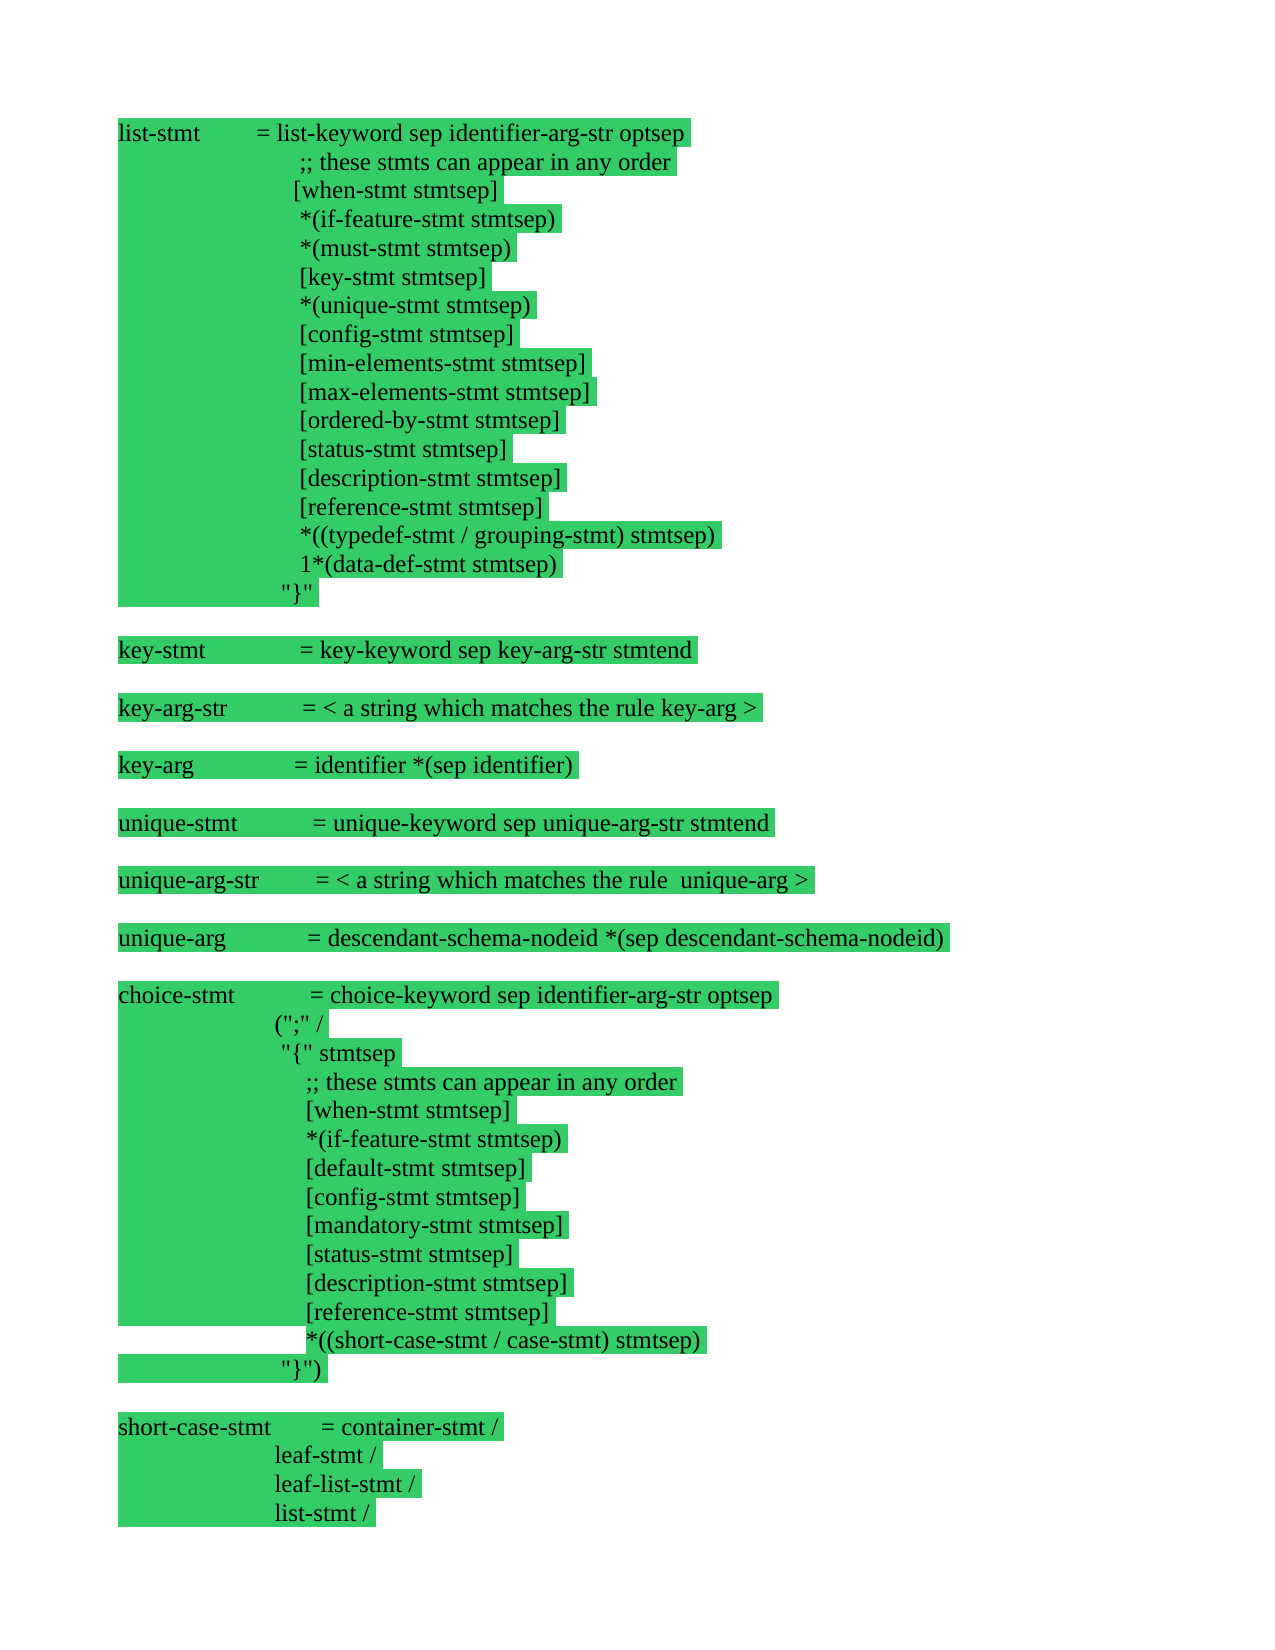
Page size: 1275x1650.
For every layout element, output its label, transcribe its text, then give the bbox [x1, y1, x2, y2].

text key-arg-str = < a string which matches the rule key-arg > [118, 693, 1157, 722]
text *(unique-stmt stmtsep) [118, 291, 1157, 319]
text list-stmt / [118, 1498, 1157, 1527]
text key-arg = identifier *(sep identifier) [118, 751, 1157, 779]
text [status-stmt stmtsep] [118, 1239, 1157, 1268]
text "{" stmtsep [118, 1038, 1157, 1067]
text ;; these stmts can appear in any order [118, 1067, 1157, 1096]
text *(if-feature-stmt stmtsep) [118, 1124, 1157, 1153]
text choice-stmt = choice-keyword sep identifier-arg-str optsep [118, 981, 1157, 1009]
text [description-stmt stmtsep] [118, 463, 1157, 492]
text leaf-list-stmt / [118, 1469, 1157, 1498]
text [key-stmt stmtsep] [118, 262, 1157, 291]
text "}" [118, 578, 1157, 607]
text [reference-stmt stmtsep] [118, 492, 1157, 521]
text [config-stmt stmtsep] [118, 1182, 1157, 1211]
text *((short-case-stmt / case-stmt) stmtsep) [118, 1326, 1157, 1354]
text leaf-stmt / [118, 1441, 1157, 1469]
text unique-stmt = unique-keyword sep unique-arg-str stmtend [118, 808, 1157, 837]
text [ordered-by-stmt stmtsep] [118, 406, 1157, 434]
text (";" / [118, 1009, 1157, 1038]
text [when-stmt stmtsep] [118, 1096, 1157, 1124]
text [max-elements-stmt stmtsep] [118, 377, 1157, 406]
text key-stmt = key-keyword sep key-arg-str stmtend [118, 636, 1157, 664]
text [description-stmt stmtsep] [118, 1268, 1157, 1297]
text *(if-feature-stmt stmtsep) [118, 204, 1157, 233]
text [mandatory-stmt stmtsep] [118, 1211, 1157, 1239]
text [config-stmt stmtsep] [118, 319, 1157, 348]
text *((typedef-stmt / grouping-stmt) stmtsep) [118, 521, 1157, 549]
text list-stmt = list-keyword sep identifier-arg-str optsep [118, 118, 1157, 147]
text unique-arg = descendant-schema-nodeid *(sep descendant-schema-nodeid) [118, 923, 1157, 952]
text unique-arg-str = < a string which matches the rule unique-arg > [118, 866, 1157, 894]
text [status-stmt stmtsep] [118, 434, 1157, 463]
text *(must-stmt stmtsep) [118, 233, 1157, 262]
text ;; these stmts can appear in any order [118, 147, 1157, 176]
text 1*(data-def-stmt stmtsep) [118, 549, 1157, 578]
text [when-stmt stmtsep] [118, 176, 1157, 204]
text [reference-stmt stmtsep] [118, 1297, 1157, 1326]
text [min-elements-stmt stmtsep] [118, 348, 1157, 377]
text "}") [118, 1354, 1157, 1383]
text [default-stmt stmtsep] [118, 1153, 1157, 1182]
text short-case-stmt = container-stmt / [118, 1412, 1157, 1441]
